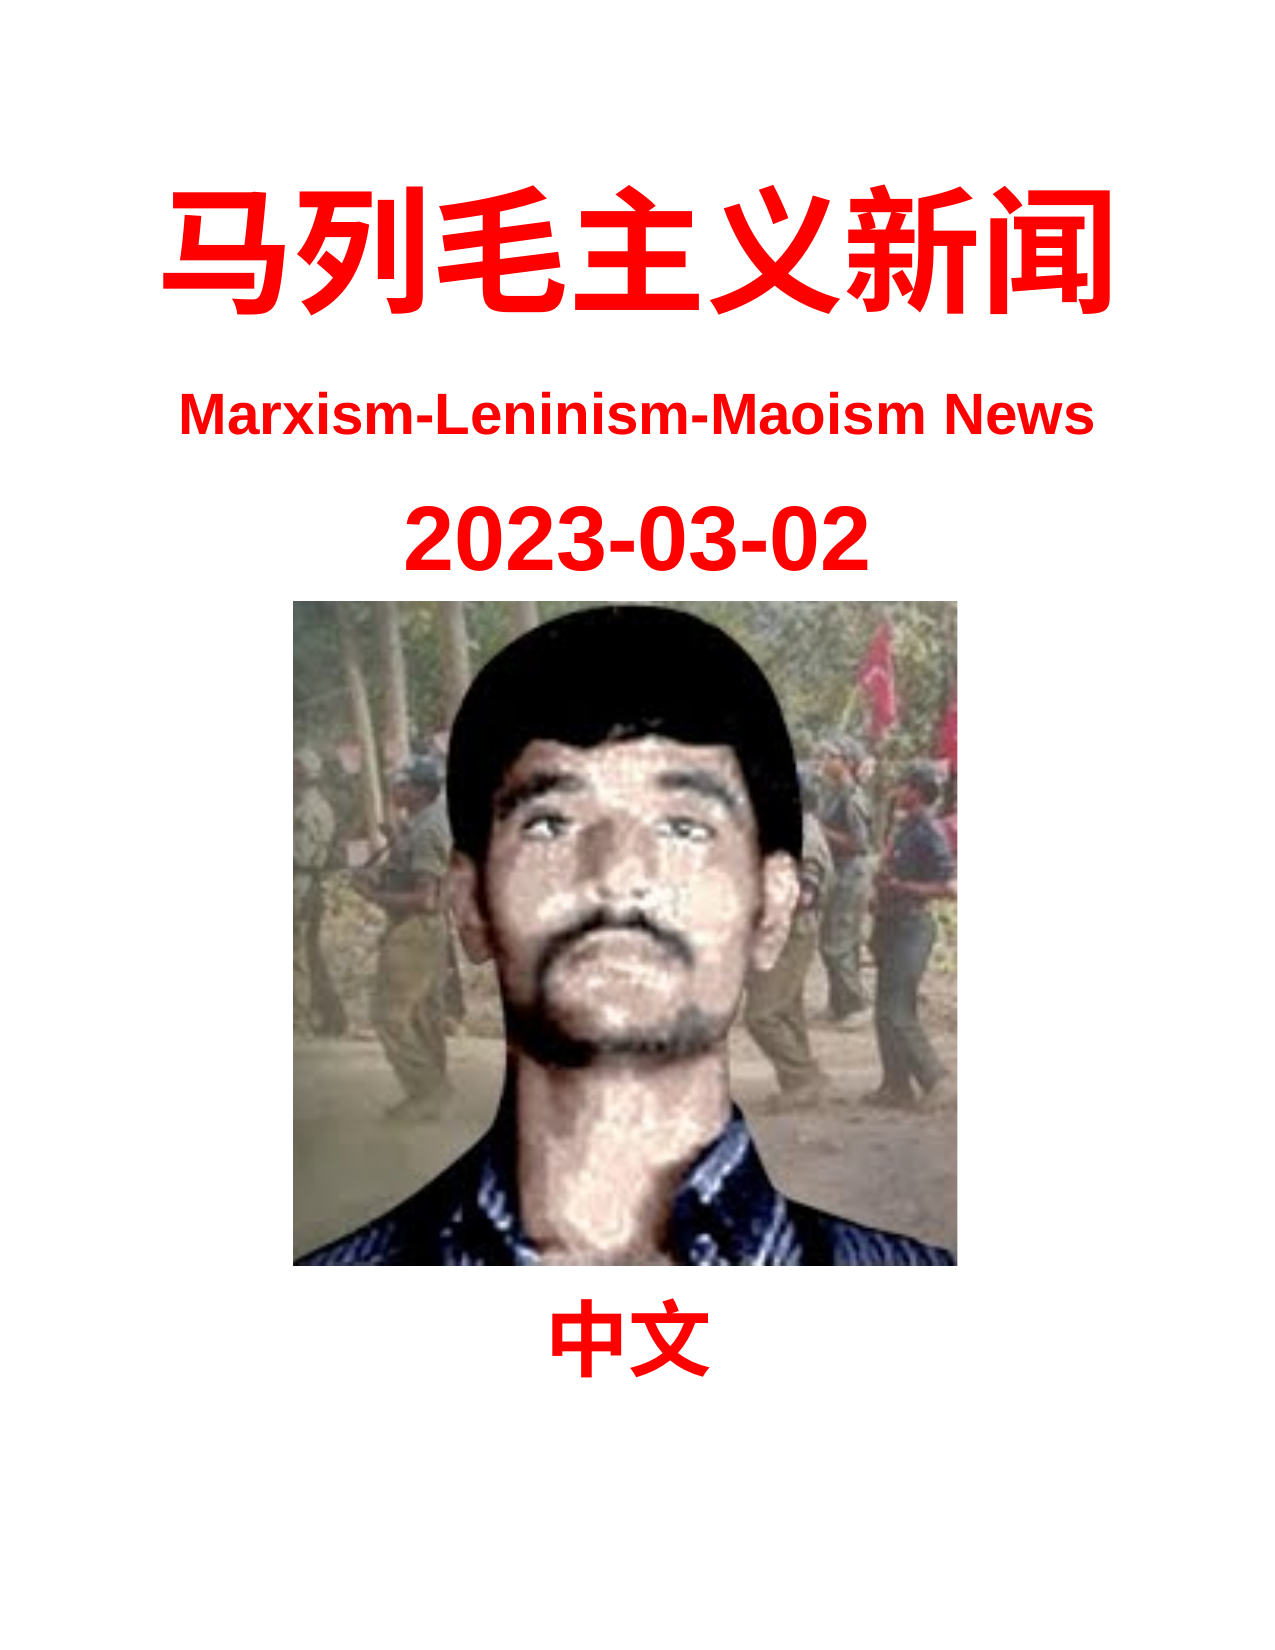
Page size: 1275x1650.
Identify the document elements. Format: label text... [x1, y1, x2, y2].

subtitle 中文 [118, 1274, 1157, 1395]
picture [293, 601, 958, 1266]
subtitle Marxism-Leninism-Maoism News [118, 380, 1157, 447]
subtitle 马列毛主义新闻 [118, 143, 1157, 342]
subtitle 2023-03-02 [118, 484, 1157, 590]
